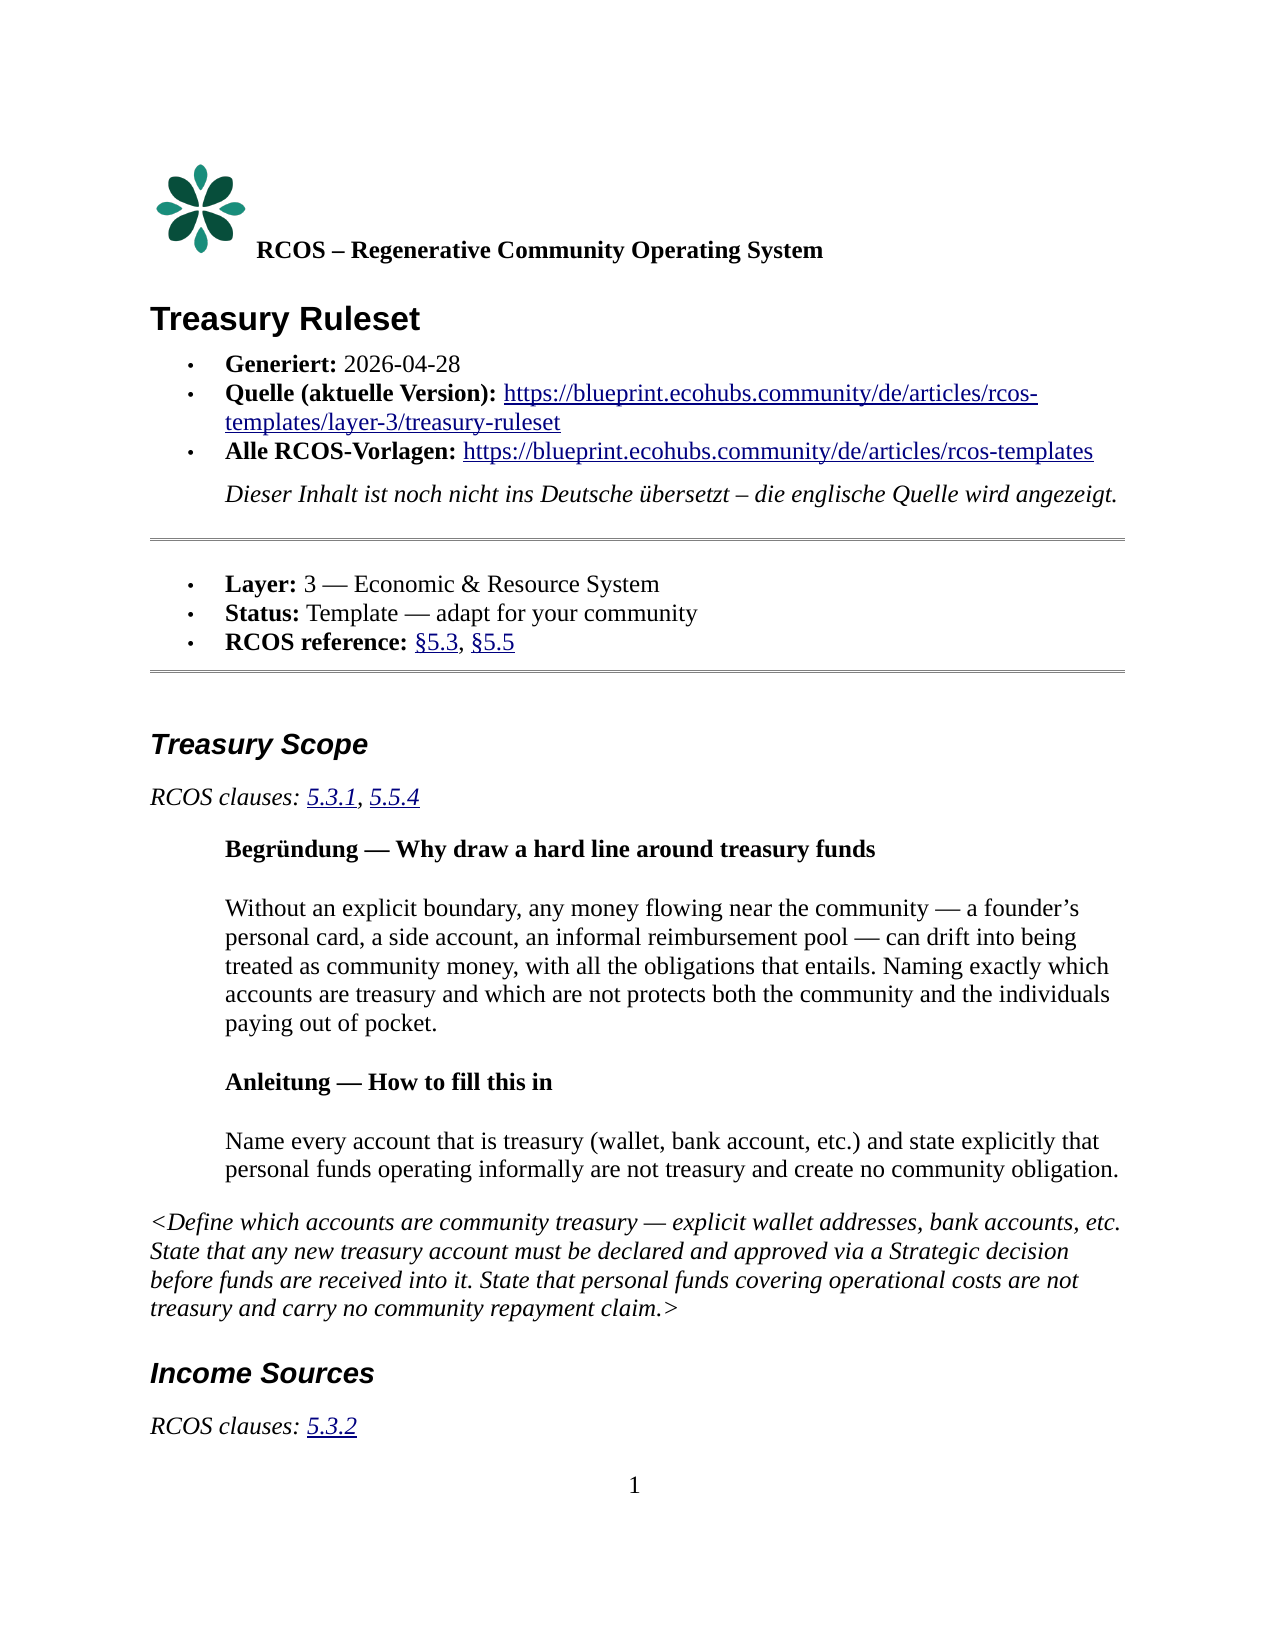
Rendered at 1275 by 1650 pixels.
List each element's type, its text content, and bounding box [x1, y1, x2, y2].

list Quelle (aktuelle Version): https://blueprint.ecohubs.community/de/articles/rcos-templates/layer-3/treasury-ruleset [187, 378, 1125, 436]
text Dieser Inhalt ist noch nicht ins Deutsche übersetzt – die englische Quelle wird angezeigt. [225, 479, 1125, 508]
picture [150, 158, 251, 259]
text Without an explicit boundary, any money flowing near the community — a founder’s personal card, a side account, an informal reimbursement pool — can drift into being treated as community money, with all the obligations that entails. Naming exactly which accounts are treasury and which are not protects both the community and the individuals paying out of pocket. [225, 893, 1125, 1037]
list RCOS reference: §5.3, §5.5 [187, 627, 1125, 656]
text RCOS clauses: 5.3.2 [150, 1411, 1125, 1440]
text RCOS clauses: 5.3.1, 5.5.4 [150, 782, 1125, 811]
text Anleitung — How to fill this in [225, 1067, 1125, 1096]
text <Define which accounts are community treasury — explicit wallet addresses, bank accounts, etc. State that any new treasury account must be declared and approved via a Strategic decision before funds are received into it. State that personal funds covering operational costs are not treasury and carry no community repayment claim.> [150, 1207, 1125, 1322]
text Name every account that is treasury (wallet, bank account, etc.) and state explicitly that personal funds operating informally are not treasury and create no community obligation. [225, 1126, 1125, 1183]
text RCOS – Regenerative Community Operating System [150, 159, 1125, 264]
subtitle Treasury Ruleset [150, 298, 1125, 337]
subtitle Income Sources [150, 1356, 1125, 1390]
subtitle Treasury Scope [150, 727, 1125, 760]
list Status: Template — adapt for your community [187, 598, 1125, 627]
list Generiert: 2026-04-28 [187, 349, 1125, 378]
text Begründung — Why draw a hard line around treasury funds [225, 834, 1125, 863]
list Layer: 3 — Economic & Resource System [187, 569, 1125, 598]
list Alle RCOS-Vorlagen: https://blueprint.ecohubs.community/de/articles/rcos-templates [187, 436, 1125, 464]
